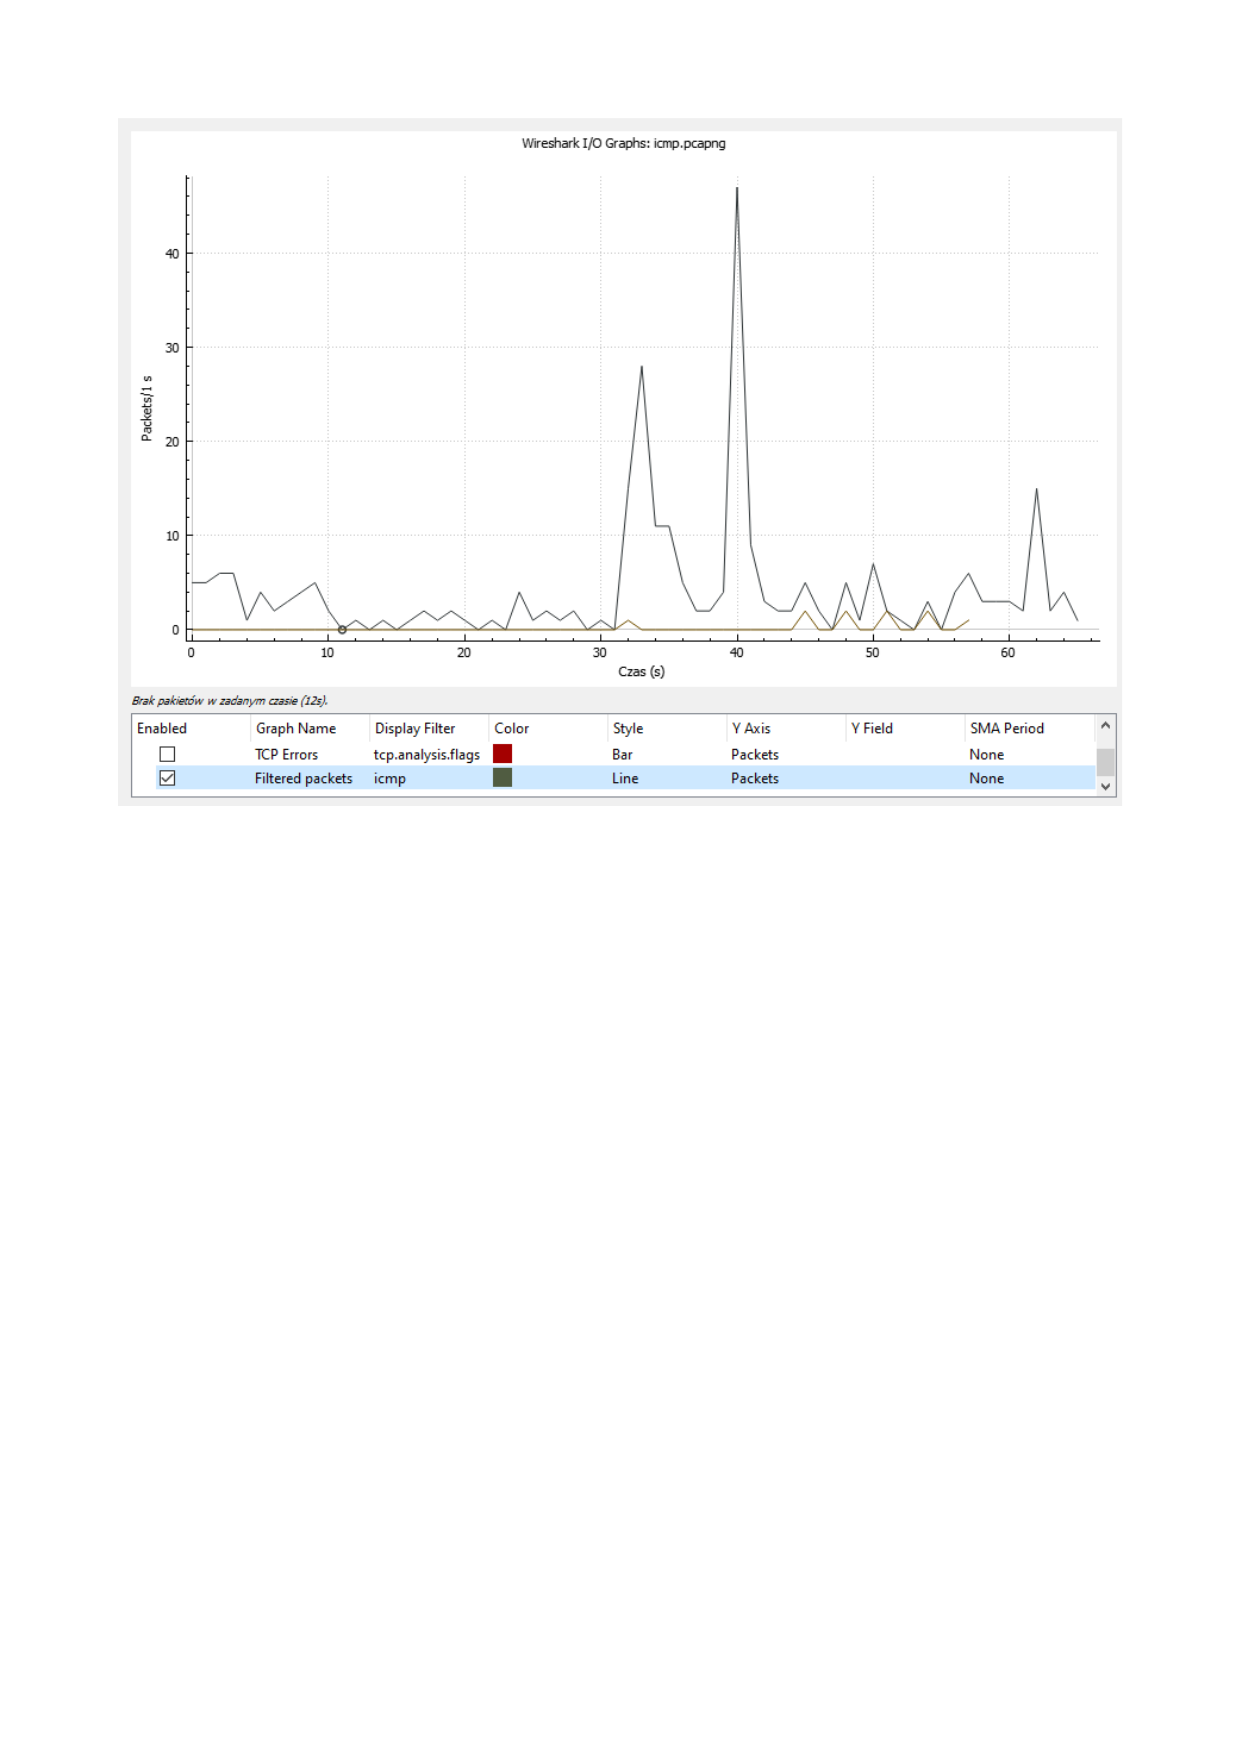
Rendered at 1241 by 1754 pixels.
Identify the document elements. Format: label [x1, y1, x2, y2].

picture [118, 117, 1123, 806]
